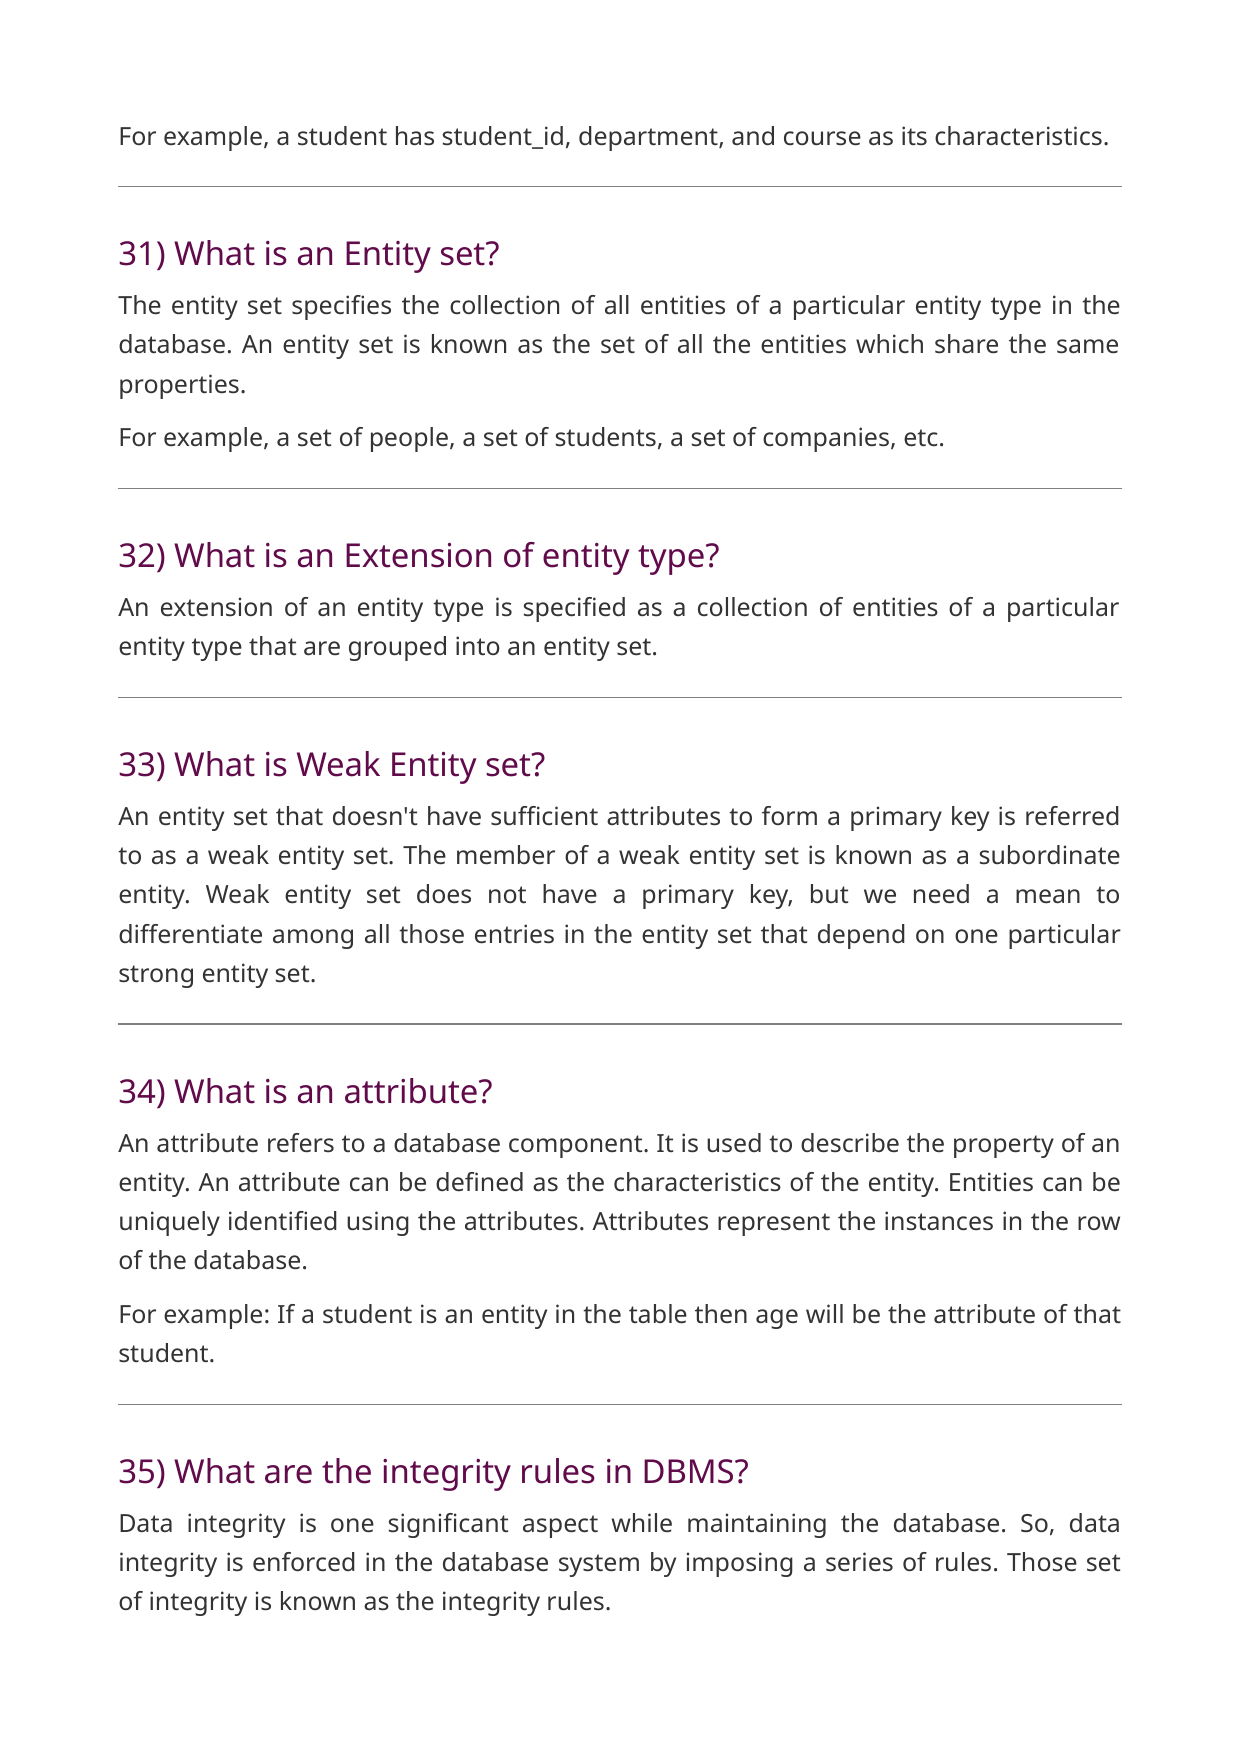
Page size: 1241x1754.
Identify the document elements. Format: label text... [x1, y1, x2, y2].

subtitle 32) What is an Extension of entity type? [118, 533, 1122, 577]
subtitle 34) What is an attribute? [118, 1068, 1122, 1113]
text The entity set specifies the collection of all entities of a particular entity type in the database. An entity set is known as the set of all the entities which share the same properties. [118, 288, 1122, 400]
subtitle 31) What is an Entity set? [118, 231, 1122, 275]
subtitle 33) What is Weak Entity set? [118, 742, 1122, 786]
text For example, a student has student_id, department, and course as its characteristics. [118, 118, 1122, 152]
text For example, a set of people, a set of students, a set of companies, etc. [118, 420, 1122, 454]
subtitle 35) What are the integrity rules in DBMS? [118, 1448, 1122, 1493]
text An extension of an entity type is specified as a collection of entities of a particular entity type that are grouped into an entity set. [118, 590, 1122, 663]
text Data integrity is one significant aspect while maintaining the database. So, data integrity is enforced in the database system by imposing a series of rules. Those set of integrity is known as the integrity rules. [118, 1505, 1122, 1618]
text An attribute refers to a database component. It is used to describe the property of an entity. An attribute can be defined as the characteristics of the entity. Entities can be uniquely identified using the attributes. Attributes represent the instances in the row of the database. [118, 1125, 1122, 1277]
text An entity set that doesn't have sufficient attributes to form a primary key is referred to as a weak entity set. The member of a weak entity set is known as a subordinate entity. Weak entity set does not have a primary key, but we need a mean to differentiate among all those entries in the entity set that depend on one particular strong entity set. [118, 799, 1122, 989]
text For example: If a student is an entity in the table then age will be the attribute of that student. [118, 1296, 1122, 1370]
